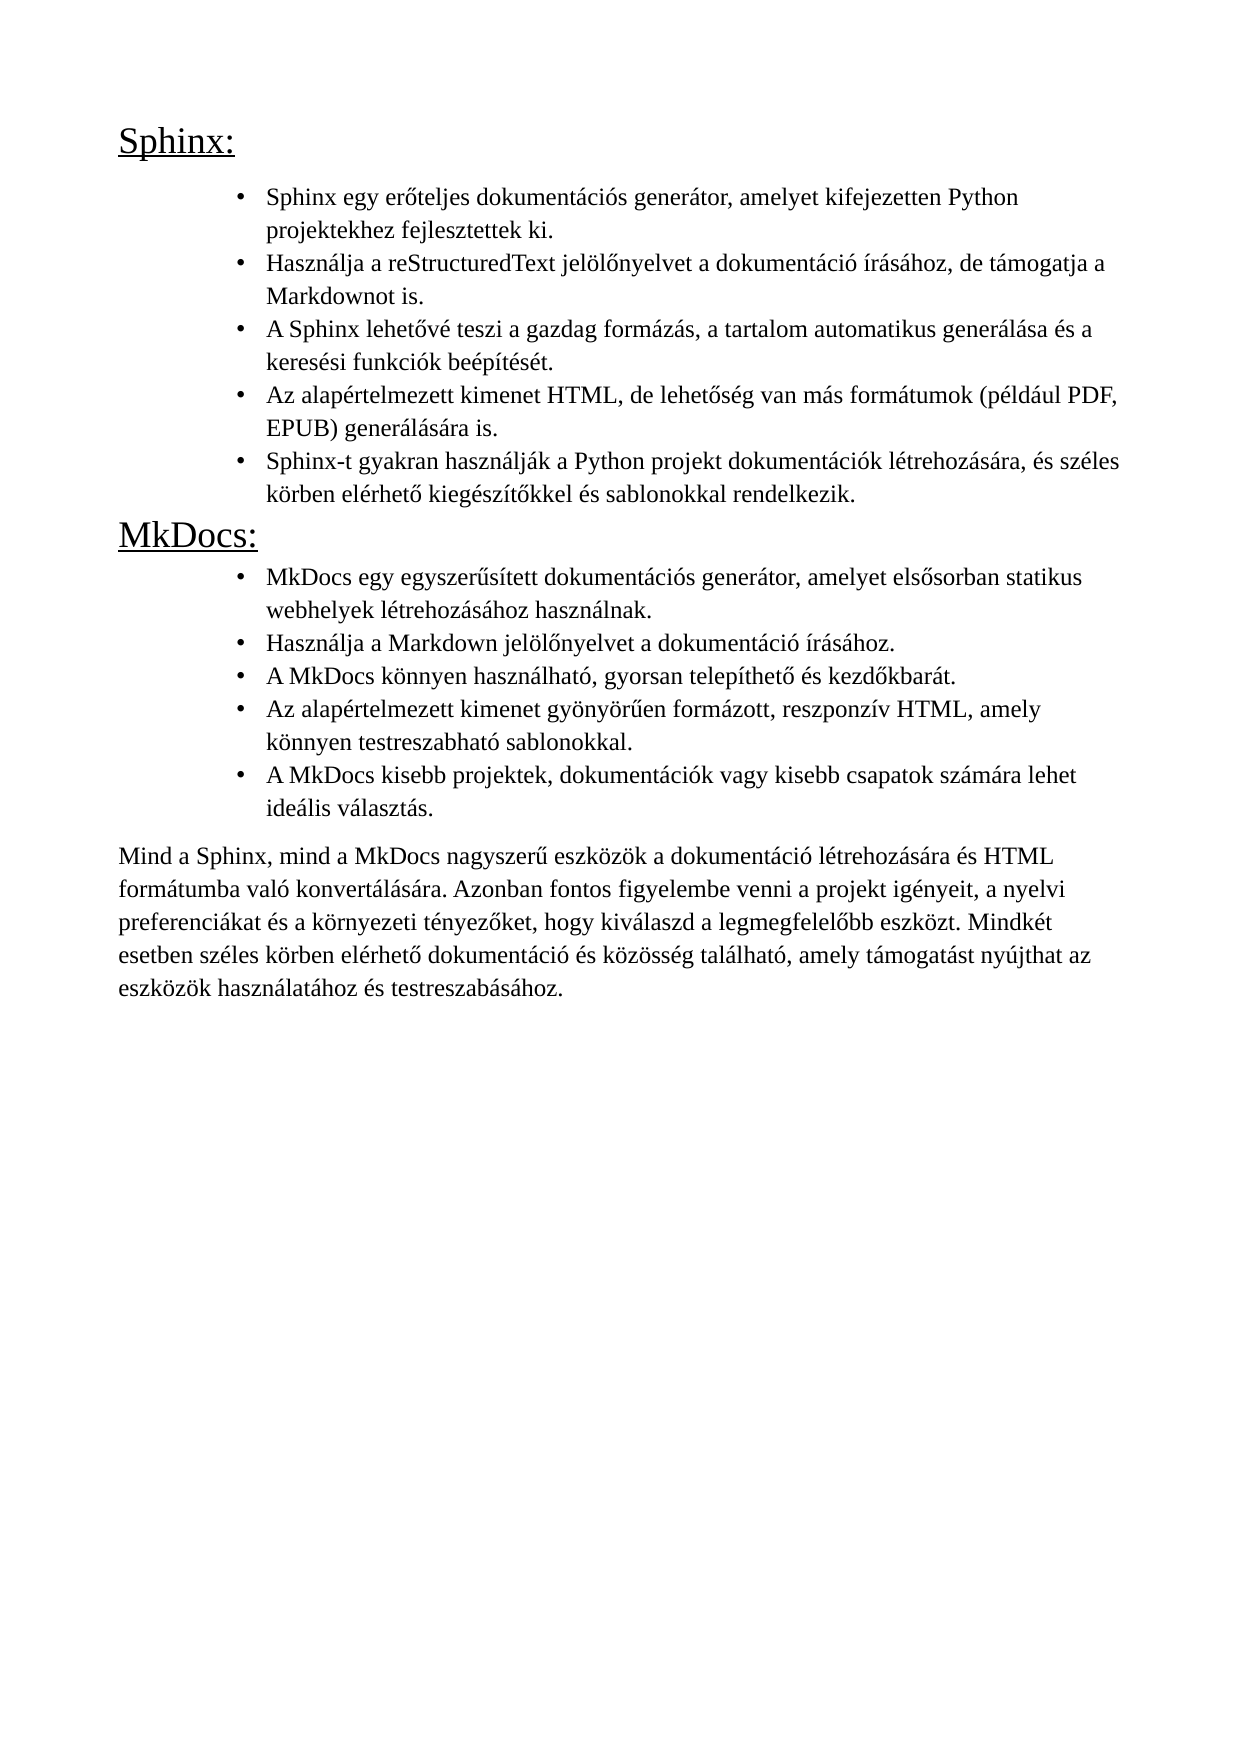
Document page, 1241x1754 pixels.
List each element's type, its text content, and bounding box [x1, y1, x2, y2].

text Mind a Sphinx, mind a MkDocs nagyszerű eszközök a dokumentáció létrehozására és HTML formátumba való konvertálására. Azonban fontos figyelembe venni a projekt igényeit, a nyelvi preferenciákat és a környezeti tényezőket, hogy kiválaszd a legmegfelelőbb eszközt. Mindkét esetben széles körben elérhető dokumentáció és közösség található, amely támogatást nyújthat az eszközök használatához és testreszabásához. [118, 841, 1122, 1002]
list Sphinx-t gyakran használják a Python projekt dokumentációk létrehozására, és széles körben elérhető kiegészítőkkel és sablonokkal rendelkezik. [236, 446, 1122, 508]
list Sphinx egy erőteljes dokumentációs generátor, amelyet kifejezetten Python projektekhez fejlesztettek ki. [236, 182, 1122, 244]
list A Sphinx lehetővé teszi a gazdag formázás, a tartalom automatikus generálása és a keresési funkciók beépítését. [236, 314, 1122, 376]
list Használja a Markdown jelölőnyelvet a dokumentáció írásához. [236, 628, 1122, 657]
text MkDocs: [118, 512, 1122, 556]
list MkDocs egy egyszerűsített dokumentációs generátor, amelyet elsősorban statikus webhelyek létrehozásához használnak. [236, 562, 1122, 624]
list A MkDocs kisebb projektek, dokumentációk vagy kisebb csapatok számára lehet ideális választás. [236, 760, 1122, 822]
list Az alapértelmezett kimenet HTML, de lehetőség van más formátumok (például PDF, EPUB) generálására is. [236, 380, 1122, 442]
list Használja a reStructuredText jelölőnyelvet a dokumentáció írásához, de támogatja a Markdownot is. [236, 248, 1122, 310]
list Az alapértelmezett kimenet gyönyörűen formázott, reszponzív HTML, amely könnyen testreszabható sablonokkal. [236, 694, 1122, 756]
list A MkDocs könnyen használható, gyorsan telepíthető és kezdőkbarát. [236, 661, 1122, 690]
text Sphinx: [118, 118, 1122, 161]
